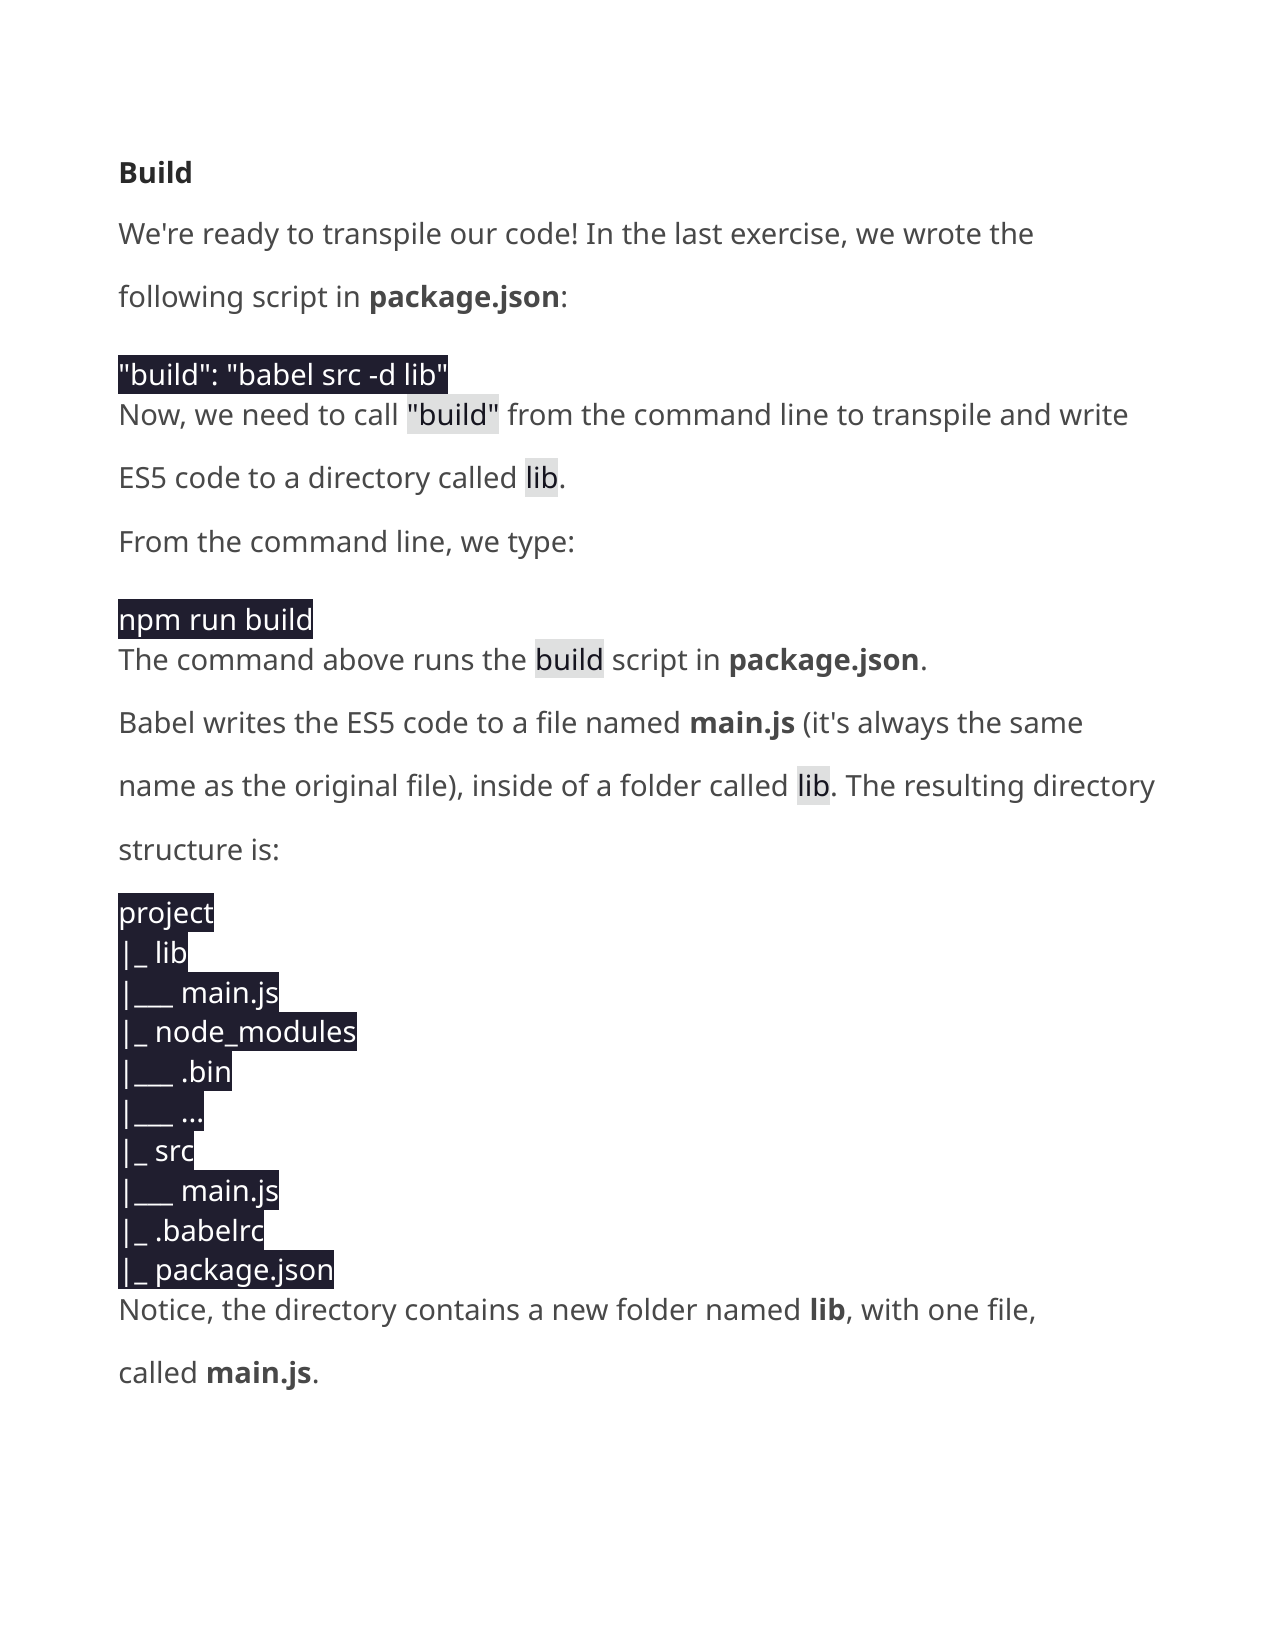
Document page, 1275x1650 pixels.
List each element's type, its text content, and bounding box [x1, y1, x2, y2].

text |___ main.js [118, 972, 1157, 1012]
text Build [118, 118, 1157, 192]
text |___ ... [118, 1091, 1157, 1131]
text project [118, 892, 1157, 932]
text npm run build [118, 599, 1157, 639]
text Now, we need to call "build" from the command line to transpile and write ES5 code to a directory called lib. [118, 394, 1157, 497]
text |_ .babelrc [118, 1210, 1157, 1250]
text From the command line, we type: [118, 521, 1157, 561]
text We're ready to transpile our code! In the last exercise, we wrote the following script in package.json: [118, 213, 1157, 316]
text "build": "babel src -d lib" [118, 354, 1157, 394]
text Notice, the directory contains a new folder named lib, with one file, called main.js. [118, 1289, 1157, 1392]
text The command above runs the build script in package.json. [118, 639, 1157, 678]
text |___ .bin [118, 1051, 1157, 1091]
text |___ main.js [118, 1170, 1157, 1210]
text |_ src [118, 1131, 1157, 1170]
text |_ package.json [118, 1250, 1157, 1289]
text Babel writes the ES5 code to a file named main.js (it's always the same name as the original file), inside of a folder called lib. The resulting directory structure is: [118, 702, 1157, 869]
text |_ node_modules [118, 1012, 1157, 1051]
text |_ lib [118, 932, 1157, 972]
